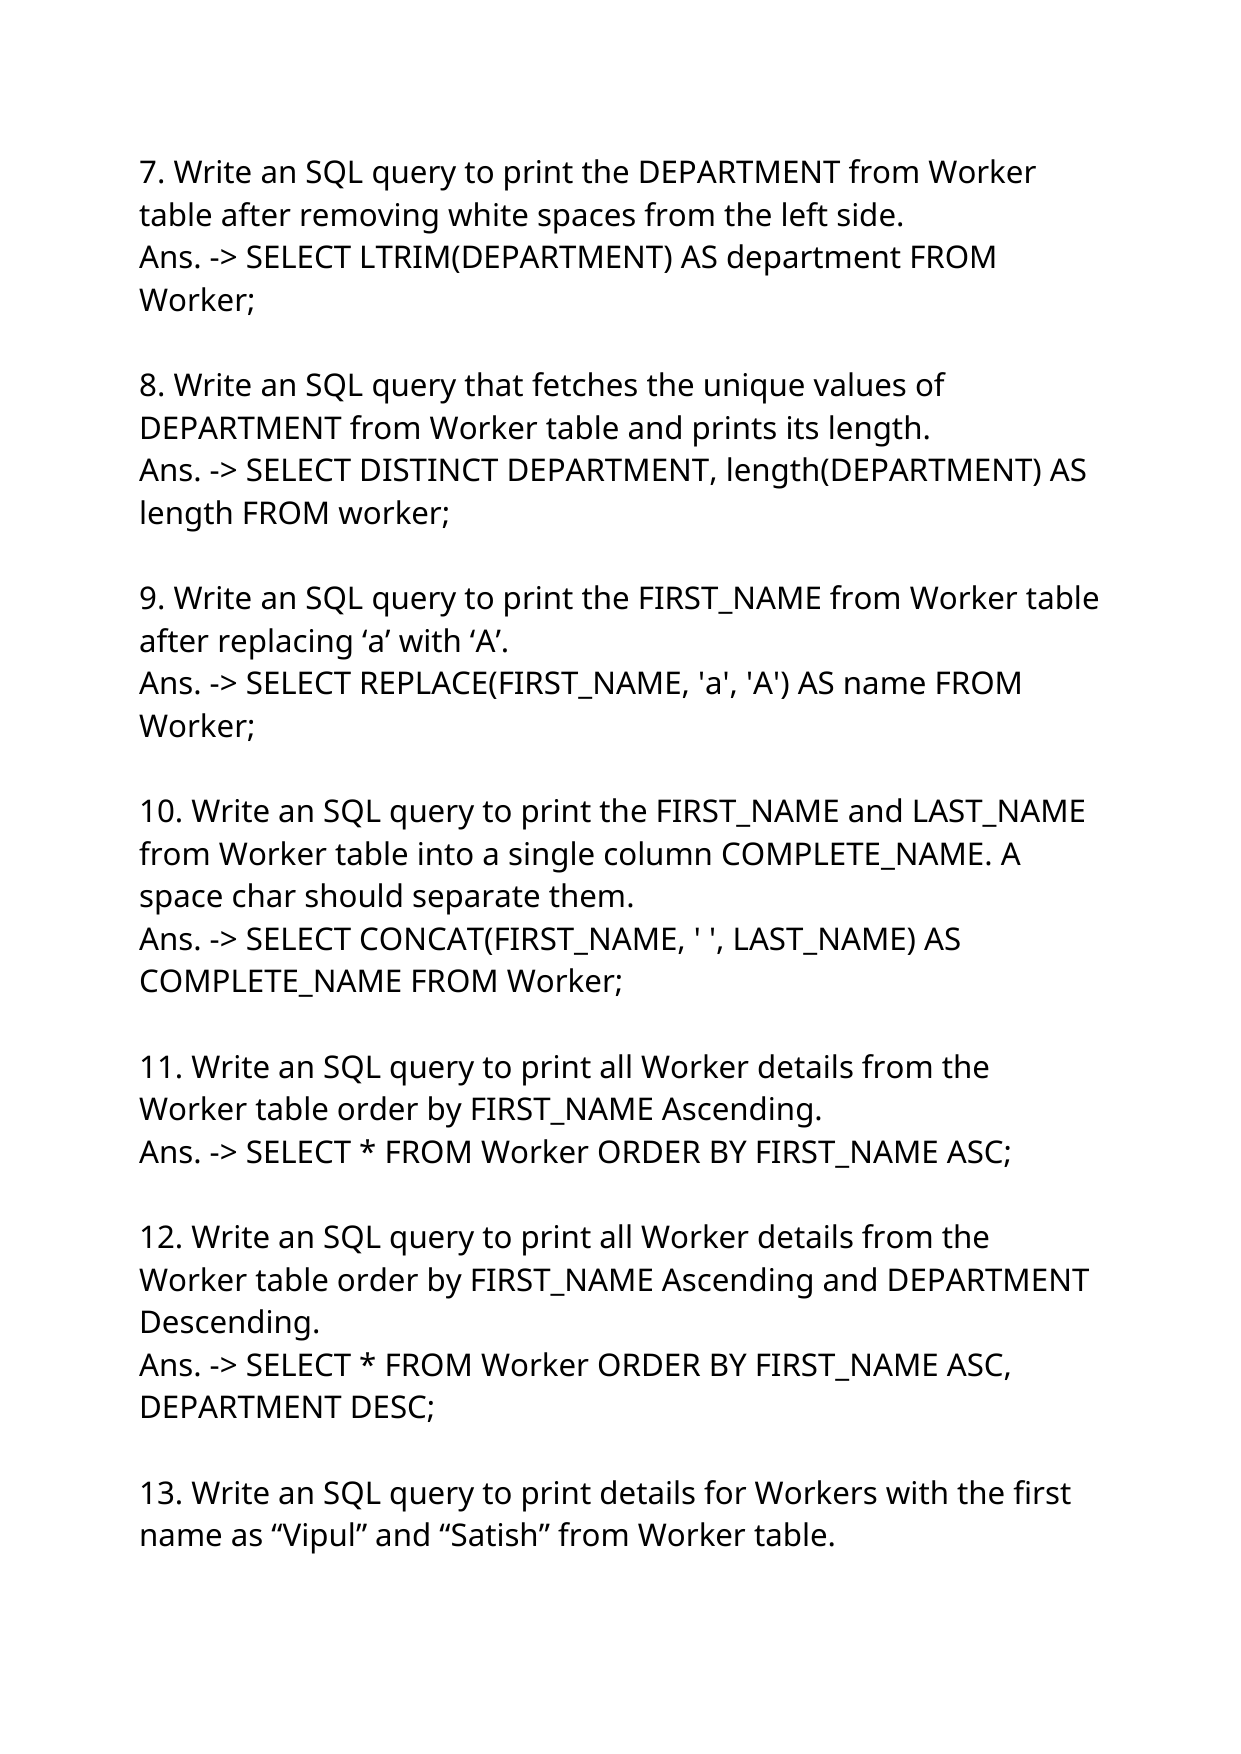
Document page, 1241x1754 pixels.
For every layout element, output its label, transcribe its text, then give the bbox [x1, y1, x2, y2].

text Ans. -> SELECT CONCAT(FIRST_NAME, ' ', LAST_NAME) AS COMPLETE_NAME FROM Worker; [139, 917, 1101, 1002]
text Ans. -> SELECT REPLACE(FIRST_NAME, 'a', 'A') AS name FROM Worker; [139, 661, 1101, 746]
text Ans. -> SELECT * FROM Worker ORDER BY FIRST_NAME ASC, DEPARTMENT DESC; [139, 1343, 1101, 1428]
text Ans. -> SELECT LTRIM(DEPARTMENT) AS department FROM Worker; [139, 235, 1101, 320]
text 7. Write an SQL query to print the DEPARTMENT from Worker table after removing white spaces from the left side. [139, 150, 1101, 235]
text Ans. -> SELECT * FROM Worker ORDER BY FIRST_NAME ASC; [139, 1130, 1101, 1172]
text 10. Write an SQL query to print the FIRST_NAME and LAST_NAME from Worker table into a single column COMPLETE_NAME. A space char should separate them. [139, 789, 1101, 917]
text 9. Write an SQL query to print the FIRST_NAME from Worker table after replacing ‘a’ with ‘A’. [139, 576, 1101, 661]
text Ans. -> SELECT DISTINCT DEPARTMENT, length(DEPARTMENT) AS length FROM worker; [139, 448, 1101, 533]
text 12. Write an SQL query to print all Worker details from the Worker table order by FIRST_NAME Ascending and DEPARTMENT Descending. [139, 1215, 1101, 1343]
text 11. Write an SQL query to print all Worker details from the Worker table order by FIRST_NAME Ascending. [139, 1045, 1101, 1130]
text 8. Write an SQL query that fetches the unique values of DEPARTMENT from Worker table and prints its length. [139, 363, 1101, 448]
text 13. Write an SQL query to print details for Workers with the first name as “Vipul” and “Satish” from Worker table. [139, 1471, 1101, 1556]
